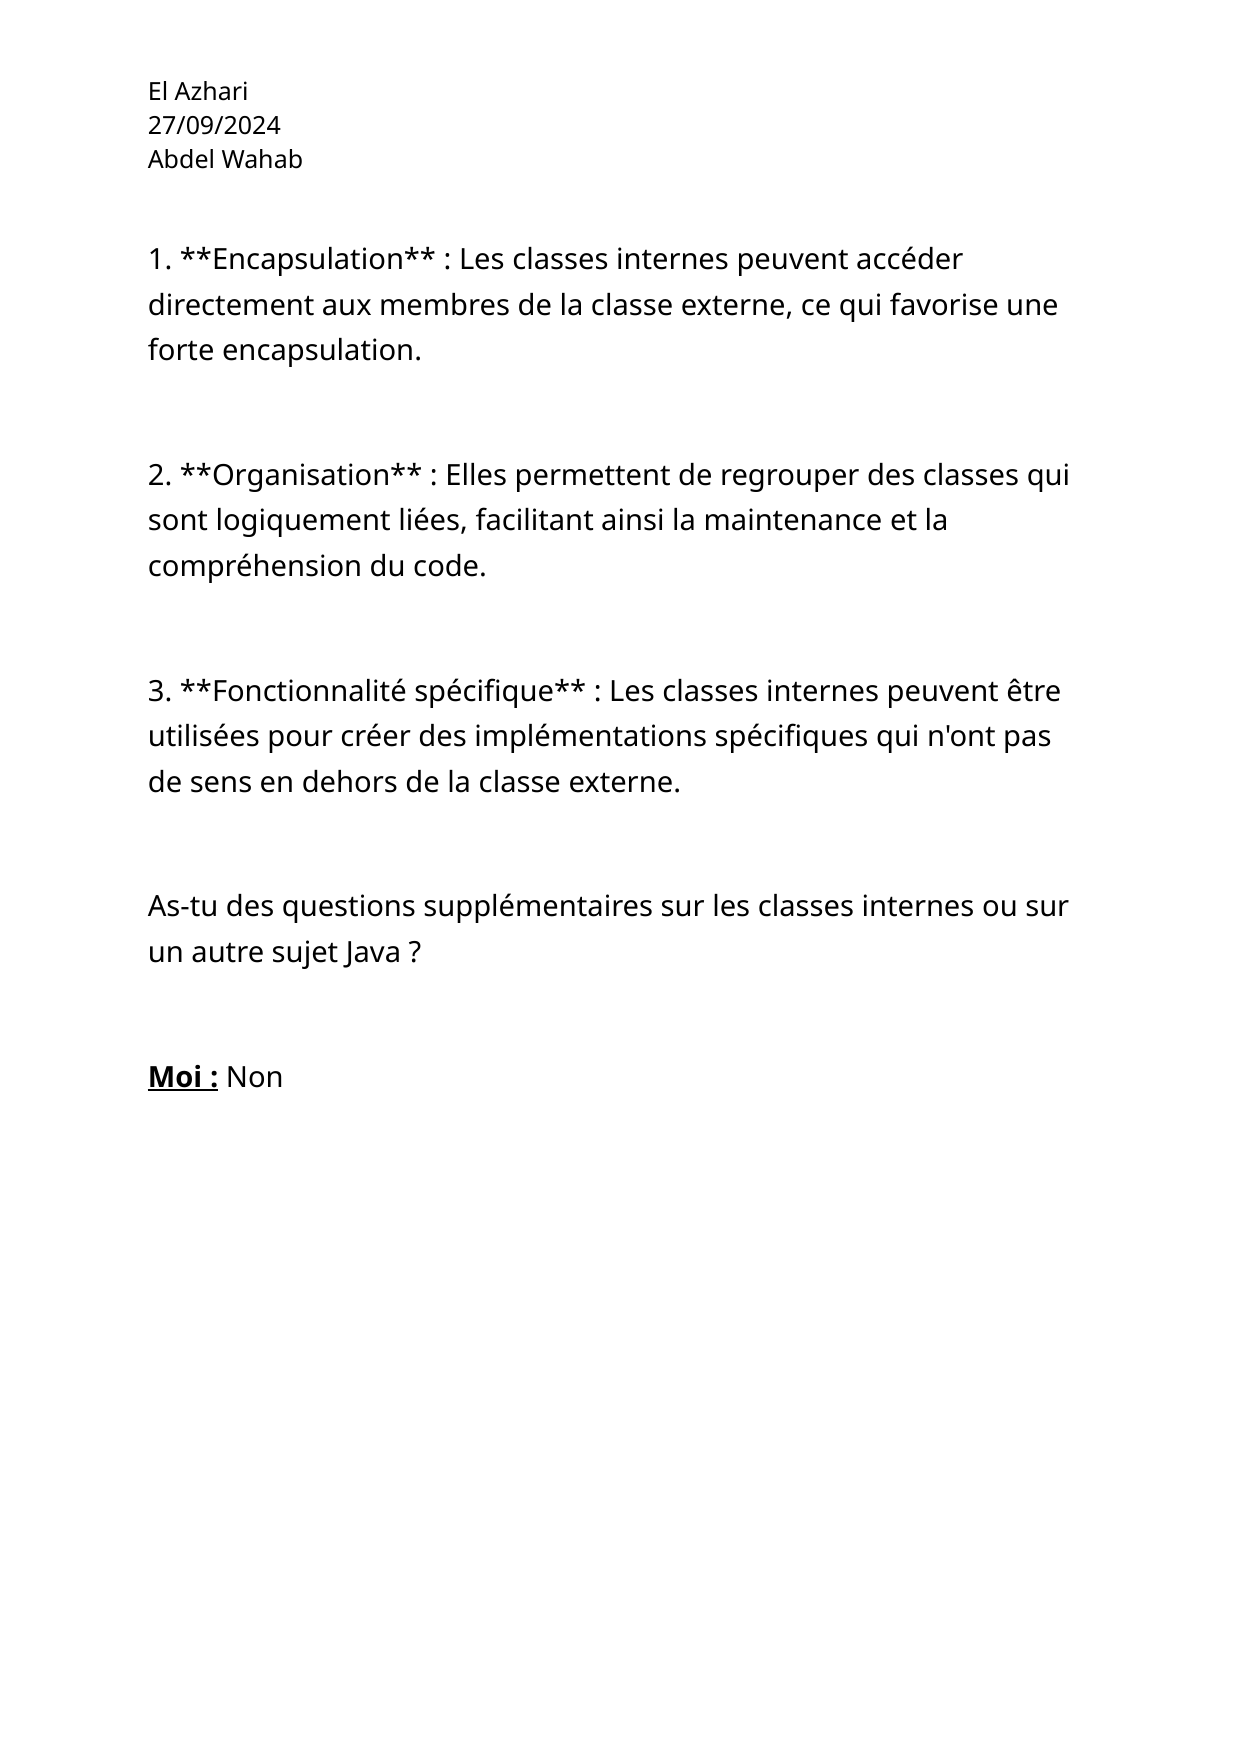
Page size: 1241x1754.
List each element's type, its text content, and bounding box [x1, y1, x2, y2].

text 3. **Fonctionnalité spécifique** : Les classes internes peuvent être utilisées pour créer des implémentations spécifiques qui n'ont pas de sens en dehors de la classe externe. [148, 670, 1093, 801]
text 1. **Encapsulation** : Les classes internes peuvent accéder directement aux membres de la classe externe, ce qui favorise une forte encapsulation. [148, 238, 1093, 369]
text Moi : Non [148, 1056, 1093, 1096]
text As-tu des questions supplémentaires sur les classes internes ou sur un autre sujet Java ? [148, 886, 1093, 971]
text 2. **Organisation** : Elles permettent de regrouper des classes qui sont logiquement liées, facilitant ainsi la maintenance et la compréhension du code. [148, 454, 1093, 585]
